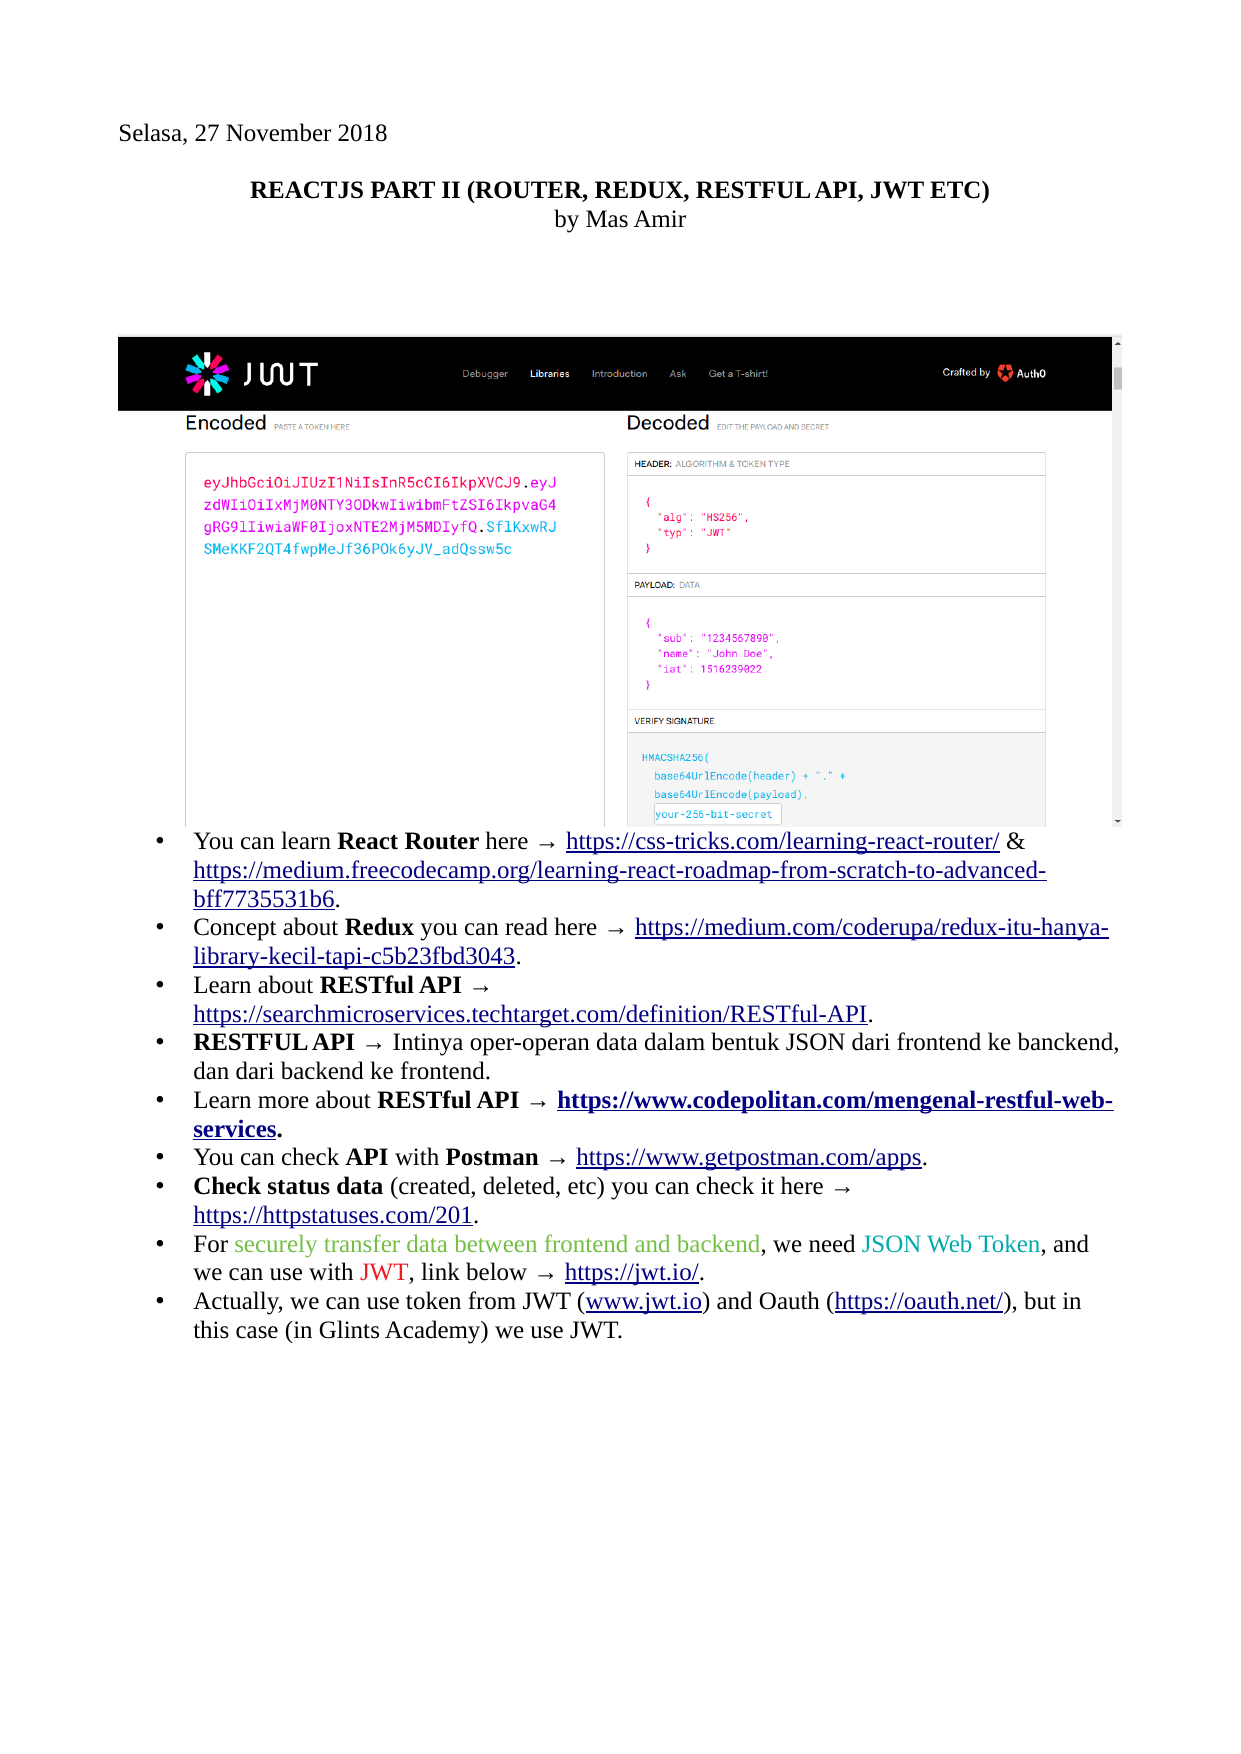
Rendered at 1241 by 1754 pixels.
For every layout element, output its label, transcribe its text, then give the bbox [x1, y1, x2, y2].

list You can check API with Postman → https://www.getpostman.com/apps. [156, 1142, 1122, 1171]
list [156, 319, 1122, 334]
list For securely transfer data between frontend and backend, we need JSON Web Token, and we can use with JWT, link below → https://jwt.io/. [156, 1229, 1122, 1286]
list Concept about Redux you can read here → https://medium.com/coderupa/redux-itu-hanya-library-kecil-tapi-c5b23fbd3043. [156, 912, 1122, 970]
picture [118, 334, 1123, 827]
list Learn more about RESTful API → https://www.codepolitan.com/mengenal-restful-web-services. [156, 1085, 1122, 1142]
list RESTFUL API → Intinya oper-operan data dalam bentuk JSON dari frontend ke banckend, dan dari backend ke frontend. [156, 1027, 1122, 1085]
list Check status data (created, deleted, etc) you can check it here → https://httpstatuses.com/201. [156, 1171, 1122, 1229]
text Selasa, 27 November 2018 [118, 118, 1122, 147]
text by Mas Amir [118, 204, 1122, 233]
list Actually, we can use token from JWT (www.jwt.io) and Oauth (https://oauth.net/), but in this case (in Glints Academy) we use JWT. [156, 1286, 1122, 1344]
list Learn about RESTful API → https://searchmicroservices.techtarget.com/definition/RESTful-API. [156, 970, 1122, 1027]
list You can learn React Router here → https://css-tricks.com/learning-react-router/ & https://medium.freecodecamp.org/learning-react-roadmap-from-scratch-to-advanced-bff7735531b6. [156, 827, 1122, 912]
text REACTJS PART II (ROUTER, REDUX, RESTFUL API, JWT ETC) [118, 176, 1122, 204]
